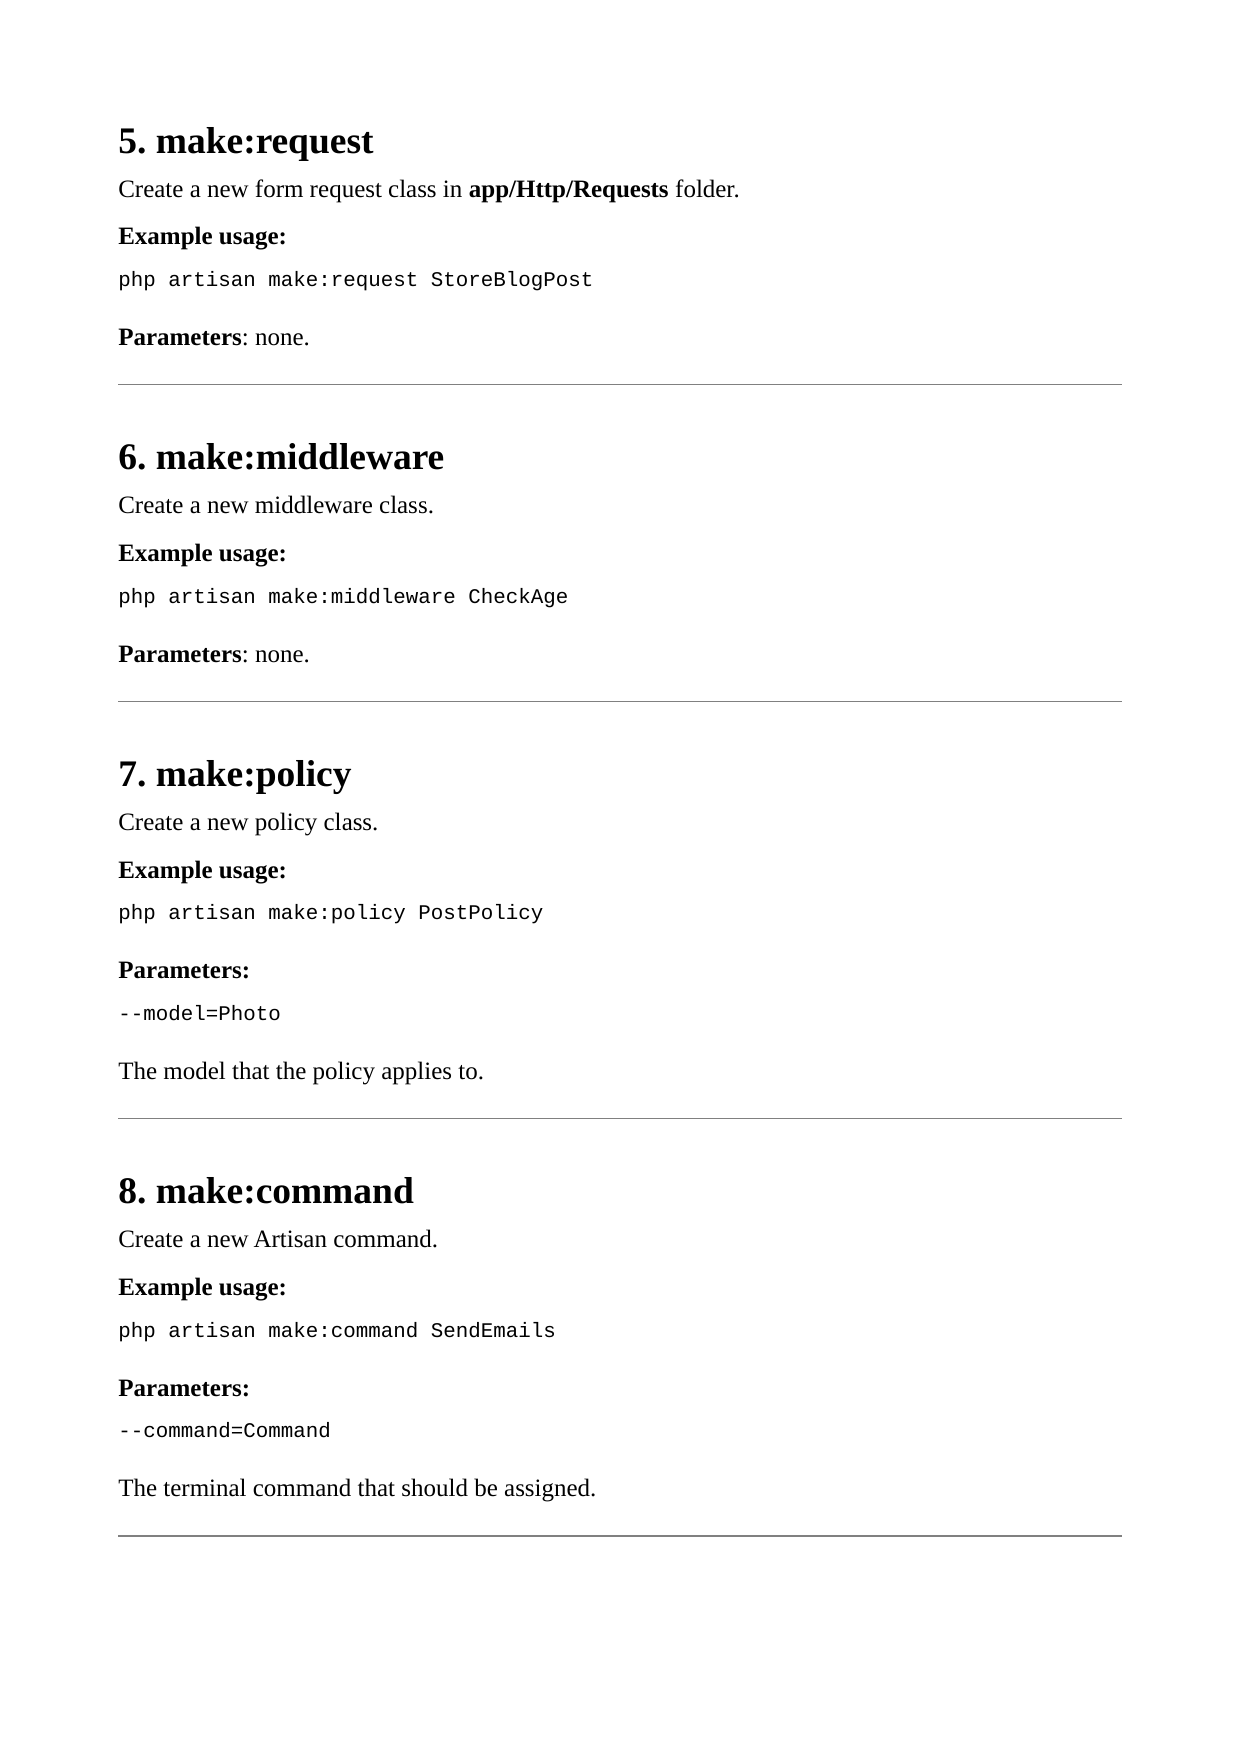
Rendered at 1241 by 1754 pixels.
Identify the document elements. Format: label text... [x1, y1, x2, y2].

subtitle 7. make:policy [118, 751, 1122, 794]
text Parameters: [118, 955, 1122, 984]
text Parameters: none. [118, 639, 1122, 667]
text Example usage: [118, 538, 1122, 567]
text The terminal command that should be assigned. [118, 1473, 1122, 1502]
text Create a new Artisan command. [118, 1224, 1122, 1253]
subtitle 5. make:request [118, 118, 1122, 161]
text Example usage: [118, 1272, 1122, 1301]
text --command=Command [118, 1420, 1122, 1444]
text Parameters: none. [118, 322, 1122, 351]
subtitle 6. make:middleware [118, 435, 1122, 478]
text Create a new policy class. [118, 807, 1122, 836]
text Create a new form request class in app/Http/Requests folder. [118, 174, 1122, 202]
subtitle 8. make:command [118, 1169, 1122, 1212]
text The model that the policy applies to. [118, 1056, 1122, 1085]
text Example usage: [118, 221, 1122, 250]
text php artisan make:command SendEmails [118, 1320, 1122, 1343]
text php artisan make:policy PostPolicy [118, 902, 1122, 926]
text --model=Photo [118, 1003, 1122, 1027]
text php artisan make:request StoreBlogPost [118, 269, 1122, 293]
text Parameters: [118, 1373, 1122, 1402]
text php artisan make:middleware CheckAge [118, 586, 1122, 609]
text Example usage: [118, 855, 1122, 883]
text Create a new middleware class. [118, 490, 1122, 519]
